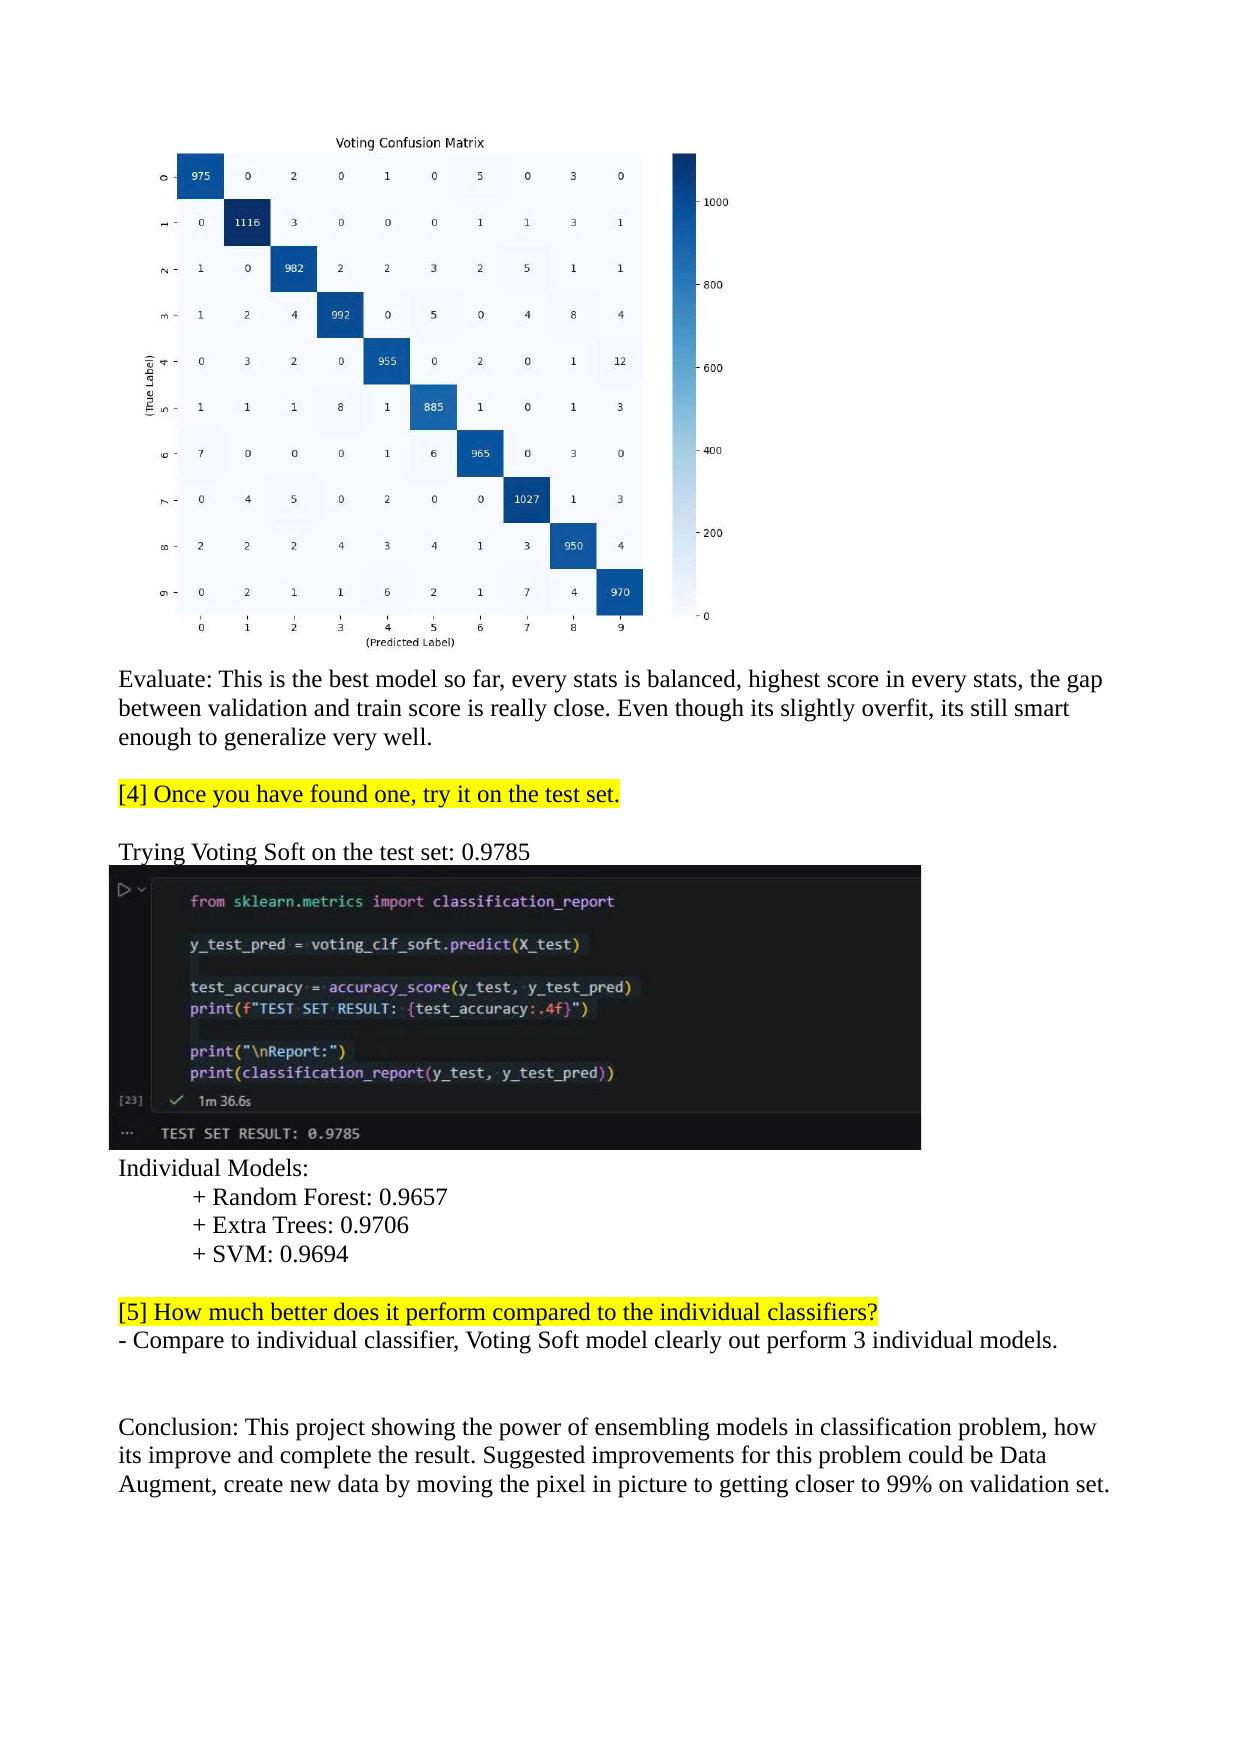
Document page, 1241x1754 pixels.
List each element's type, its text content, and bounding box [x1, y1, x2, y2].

picture [108, 865, 922, 1150]
text Trying Voting Soft on the test set: 0.9785 [118, 837, 1122, 866]
text [5] How much better does it perform compared to the individual classifiers? [118, 1297, 1122, 1326]
text Conclusion: This project showing the power of ensembling models in classification problem, how its improve and complete the result. Suggested improvements for this problem could be Data Augment, create new data by moving the pixel in picture to getting closer to 99% on validation set. [118, 1412, 1122, 1498]
text + Random Forest: 0.9657 [118, 1182, 1122, 1211]
picture [137, 129, 736, 655]
text + SVM: 0.9694 [118, 1239, 1122, 1268]
text [4] Once you have found one, try it on the test set. [118, 779, 1122, 808]
text + Extra Trees: 0.9706 [118, 1211, 1122, 1239]
text Individual Models: [118, 1153, 1122, 1182]
text - Compare to individual classifier, Voting Soft model clearly out perform 3 individual models. [118, 1326, 1122, 1354]
text Evaluate: This is the best model so far, every stats is balanced, highest score in every stats, the gap between validation and train score is really close. Even though its slightly overfit, its still smart enough to generalize very well. [118, 664, 1122, 751]
